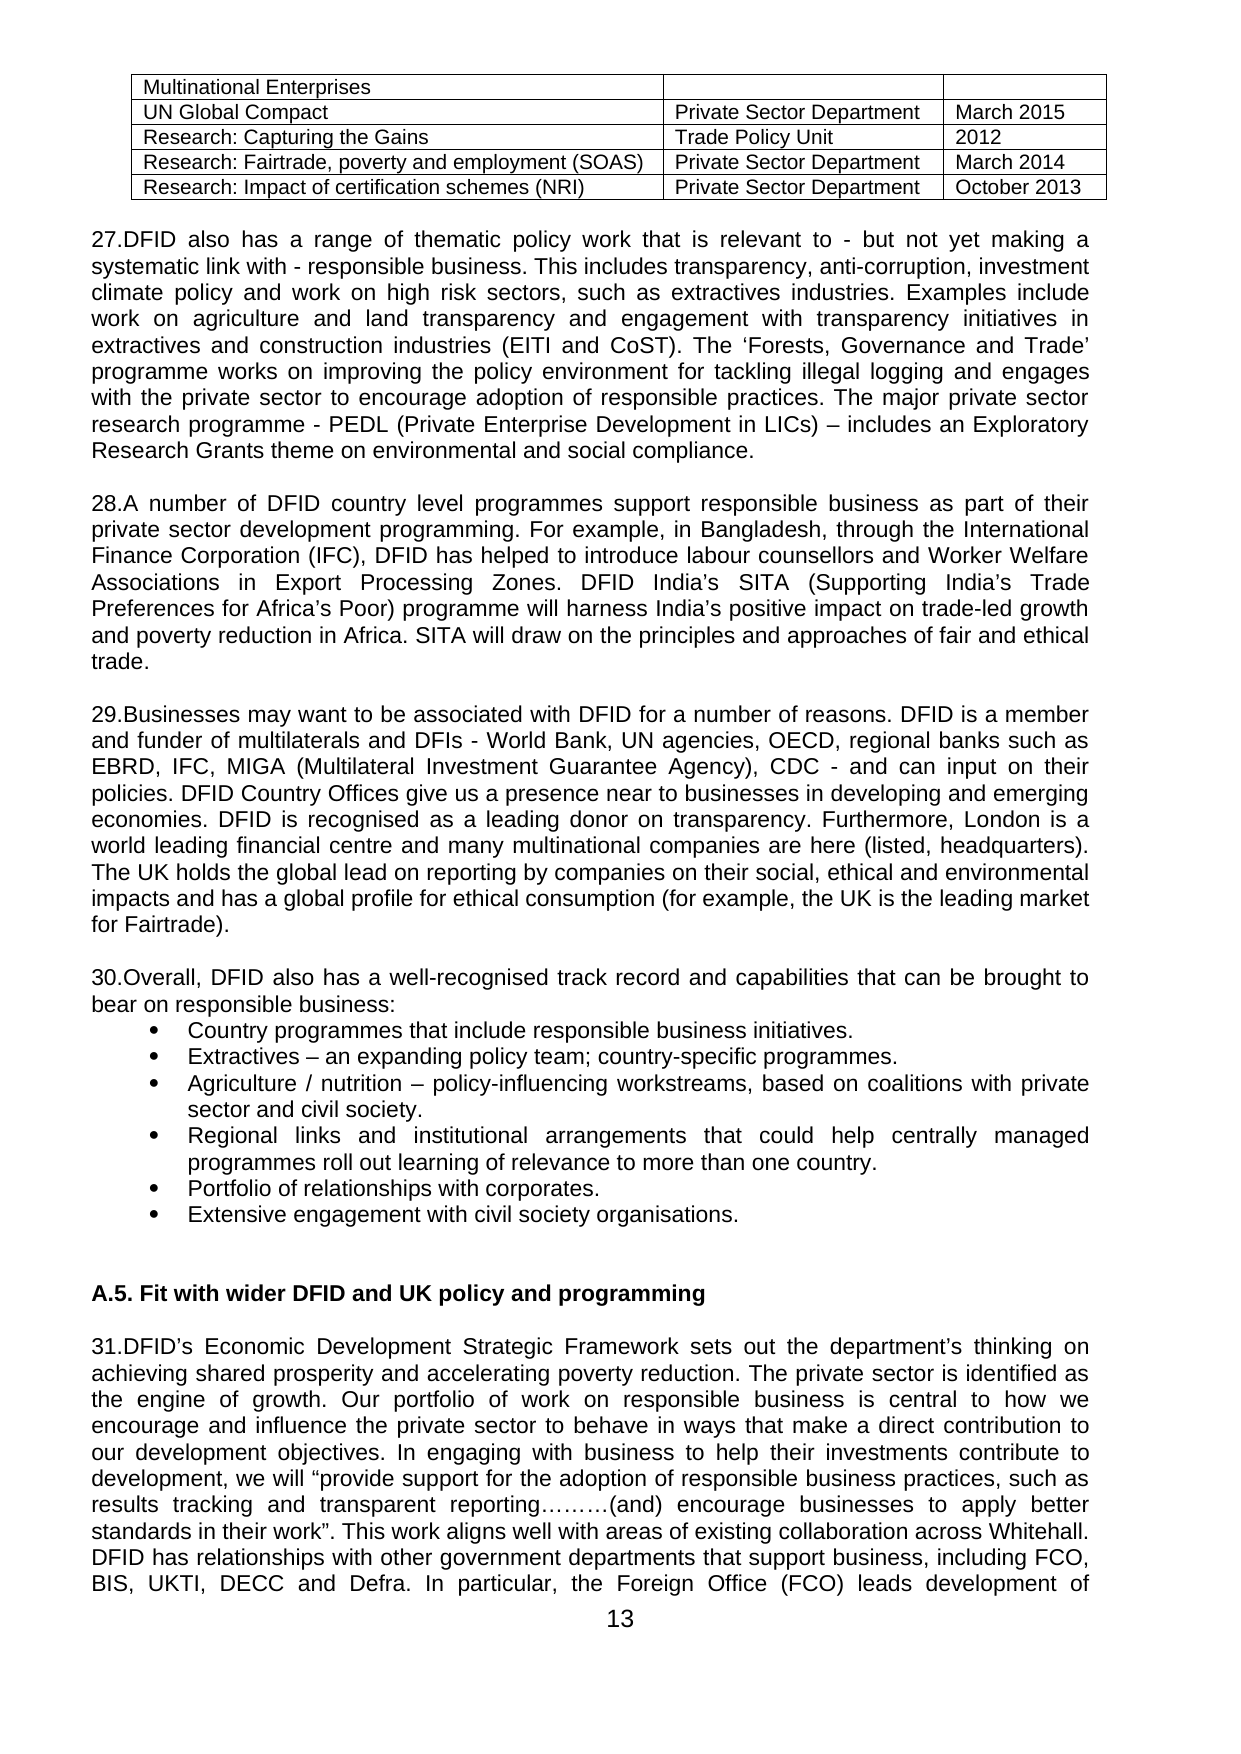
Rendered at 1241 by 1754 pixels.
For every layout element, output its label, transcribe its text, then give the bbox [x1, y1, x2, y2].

list Regional links and institutional arrangements that could help centrally managed programmes roll out learning of relevance to more than one country. [150, 1122, 1090, 1175]
list Agriculture / nutrition – policy-influencing workstreams, based on coalitions with private sector and civil society. [150, 1069, 1090, 1122]
table_cell Private Sector Department [664, 100, 943, 124]
list DFID also has a range of thematic policy work that is relevant to - but not yet making a systematic link with - responsible business. This includes transparency, anti-corruption, investment climate policy and work on high risk sectors, such as extractives industries. Examples include work on agriculture and land transparency and engagement with transparency initiatives in extractives and construction industries (EITI and CoST). The ‘Forests, Governance and Trade’ programme works on improving the policy environment for tackling illegal logging and engages with the private sector to encourage adoption of responsible practices. The major private sector research programme - PEDL (Private Enterprise Development in LICs) – includes an Exploratory Research Grants theme on environmental and social compliance. [150, 226, 1090, 463]
table_cell Research: Fairtrade, poverty and employment (SOAS) [132, 150, 663, 174]
list A number of DFID country level programmes support responsible business as part of their private sector development programming. For example, in Bangladesh, through the International Finance Corporation (IFC), DFID has helped to introduce labour counsellors and Worker Welfare Associations in Export Processing Zones. DFID India’s SITA (Supporting India’s Trade Preferences for Africa’s Poor) programme will harness India’s positive impact on trade-led growth and poverty reduction in Africa. SITA will draw on the principles and approaches of fair and ethical trade. [150, 490, 1090, 674]
table_cell [944, 75, 1106, 99]
list DFID’s Economic Development Strategic Framework sets out the department’s thinking on achieving shared prosperity and accelerating poverty reduction. The private sector is identified as the engine of growth. Our portfolio of work on responsible business is central to how we encourage and influence the private sector to behave in ways that make a direct contribution to our development objectives. In engaging with business to help their investments contribute to development, we will “provide support for the adoption of responsible business practices, such as results tracking and transparent reporting………(and) encourage businesses to apply better standards in their work”. This work aligns well with areas of existing collaboration across Whitehall. DFID has relationships with other government departments that support business, including FCO, BIS, UKTI, DECC and Defra. In particular, the Foreign Office (FCO) leads development of government-wide thinking on business and human rights. The Department for Business, Innovation and Skills (BIS) hosts the UK National Contact Point for OECD Guidelines for Multinational Enterprises. [150, 1333, 1090, 1597]
table_cell Research: Impact of certification schemes (NRI) [132, 175, 663, 199]
table_cell March 2015 [944, 100, 1106, 124]
table_cell Trade Policy Unit [664, 125, 943, 149]
table_cell Research: Capturing the Gains [132, 125, 663, 149]
list Extensive engagement with civil society organisations. [150, 1201, 1090, 1228]
text A.5. Fit with wider DFID and UK policy and programming [91, 1280, 1090, 1307]
table_cell 2012 [944, 125, 1106, 149]
list Portfolio of relationships with corporates. [150, 1175, 1090, 1201]
table_cell [664, 75, 943, 99]
table_cell Private Sector Department [664, 150, 943, 174]
table_cell March 2014 [944, 150, 1106, 174]
table_cell October 2013 [944, 175, 1106, 199]
table_cell Multinational Enterprises [132, 75, 663, 99]
list Overall, DFID also has a well-recognised track record and capabilities that can be brought to bear on responsible business: [150, 964, 1090, 1017]
table_cell UN Global Compact [132, 100, 663, 124]
list Businesses may want to be associated with DFID for a number of reasons. DFID is a member and funder of multilaterals and DFIs - World Bank, UN agencies, OECD, regional banks such as EBRD, IFC, MIGA (Multilateral Investment Guarantee Agency), CDC - and can input on their policies. DFID Country Offices give us a presence near to businesses in developing and emerging economies. DFID is recognised as a leading donor on transparency. Furthermore, London is a world leading financial centre and many multinational companies are here (listed, headquarters). The UK holds the global lead on reporting by companies on their social, ethical and environmental impacts and has a global profile for ethical consumption (for example, the UK is the leading market for Fairtrade). [150, 701, 1090, 938]
list Extractives – an expanding policy team; country-specific programmes. [150, 1043, 1090, 1069]
list Country programmes that include responsible business initiatives. [150, 1017, 1090, 1043]
table_cell Private Sector Department [664, 175, 943, 199]
